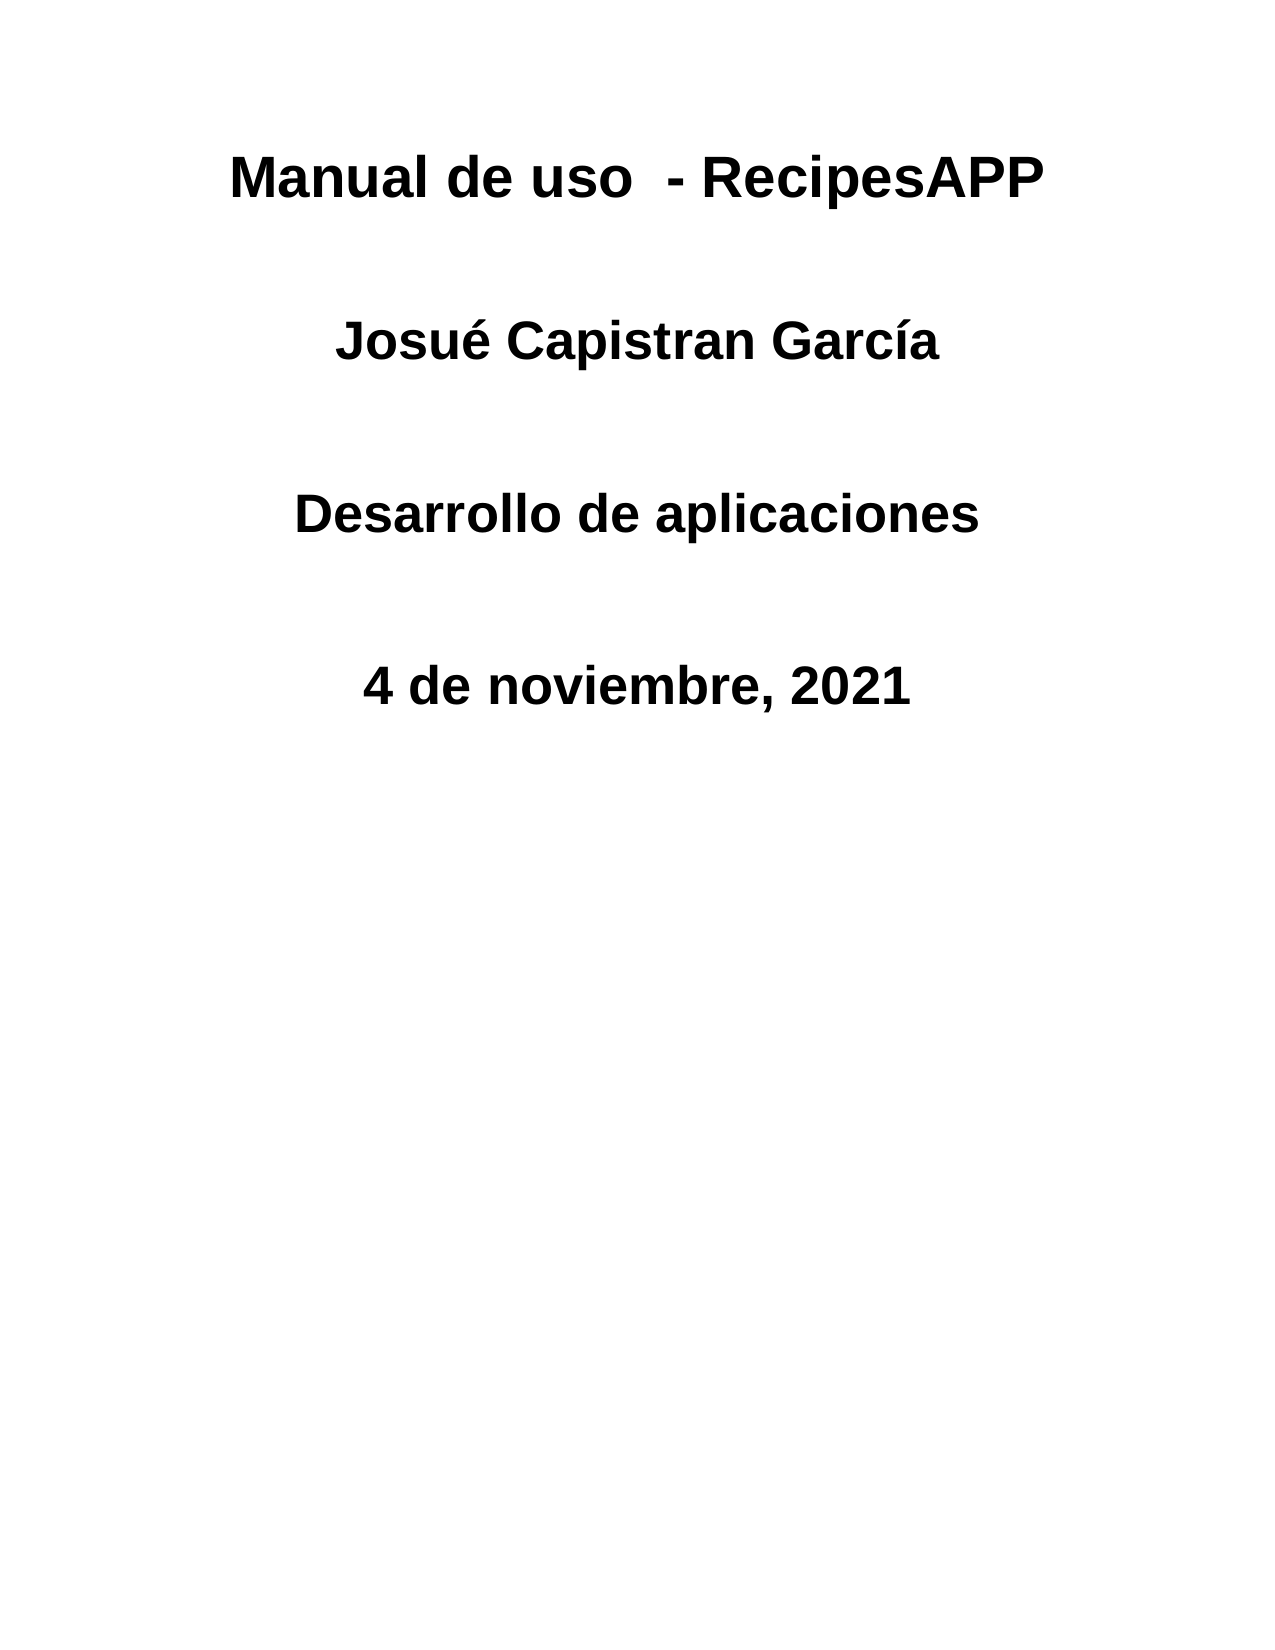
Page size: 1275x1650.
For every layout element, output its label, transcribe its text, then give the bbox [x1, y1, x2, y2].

title Manual de uso - RecipesAPP [118, 143, 1157, 210]
text 4 de noviembre, 2021 [118, 653, 1157, 716]
text Desarrollo de aplicaciones [118, 481, 1157, 543]
text Josué Capistran García [118, 309, 1157, 371]
